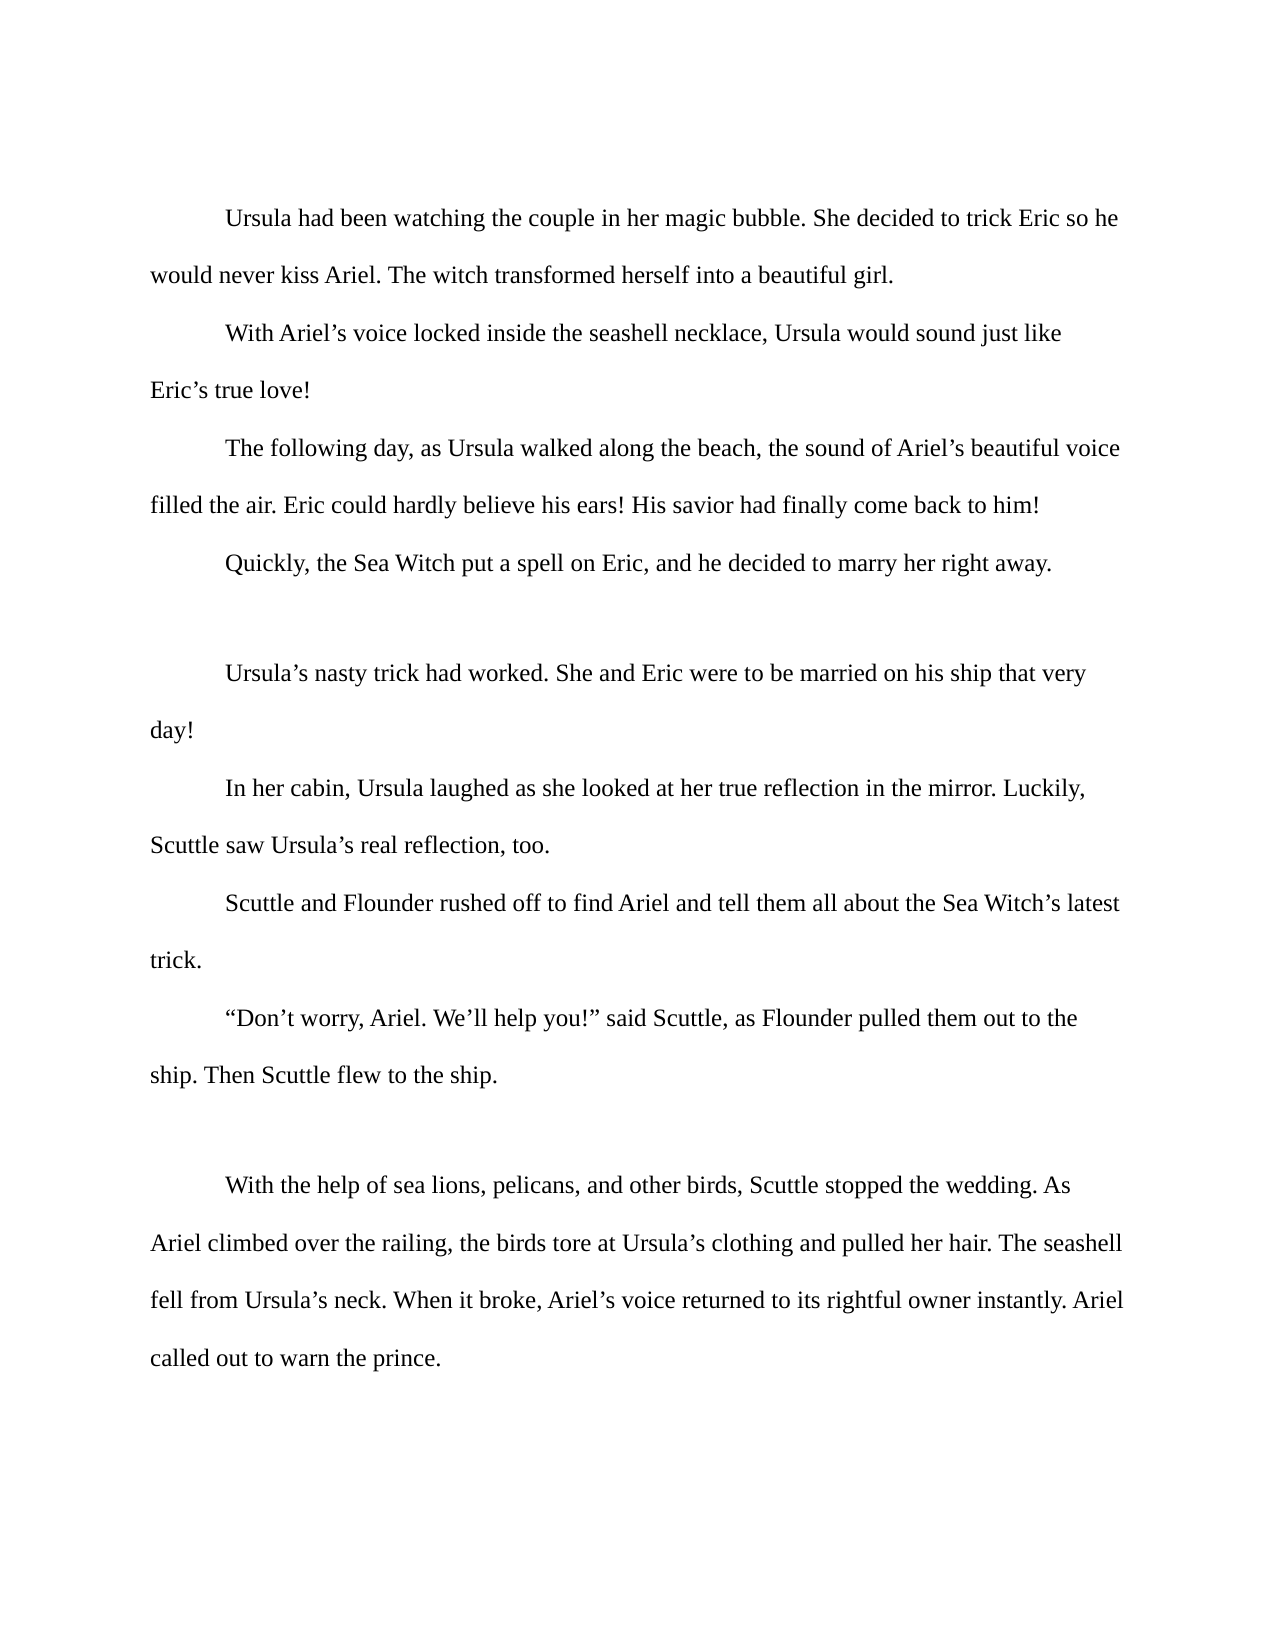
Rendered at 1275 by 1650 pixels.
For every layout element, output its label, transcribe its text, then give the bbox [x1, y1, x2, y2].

text With the help of sea lions, pelicans, and other birds, Scuttle stopped the wedding. As Ariel climbed over the railing, the birds tore at Ursula’s clothing and pulled her hair. The seashell fell from Ursula’s neck. When it broke, Ariel’s voice returned to its rightful owner instantly. Ariel called out to warn the prince. [150, 1171, 1125, 1372]
text In her cabin, Ursula laughed as she looked at her true reflection in the mirror. Luckily, Scuttle saw Ursula’s real reflection, too. [150, 773, 1125, 859]
text Ursula had been watching the couple in her magic bubble. She decided to trick Eric so he would never kiss Ariel. The witch transformed herself into a beautiful girl. [150, 203, 1125, 289]
text With Ariel’s voice locked inside the seashell necklace, Ursula would sound just like Eric’s true love! [150, 318, 1125, 404]
text Ursula’s nasty trick had worked. She and Eric were to be married on his ship that very day! [150, 658, 1125, 744]
text The following day, as Ursula walked along the beach, the sound of Ariel’s beautiful voice filled the air. Eric could hardly believe his ears! His savior had finally come back to him! [150, 433, 1125, 519]
text Scuttle and Flounder rushed off to find Ariel and tell them all about the Sea Witch’s latest trick. [150, 888, 1125, 974]
text “Don’t worry, Ariel. We’ll help you!” said Scuttle, as Flounder pulled them out to the ship. Then Scuttle flew to the ship. [150, 1003, 1125, 1089]
text Quickly, the Sea Witch put a spell on Eric, and he decided to marry her right away. [150, 548, 1125, 576]
